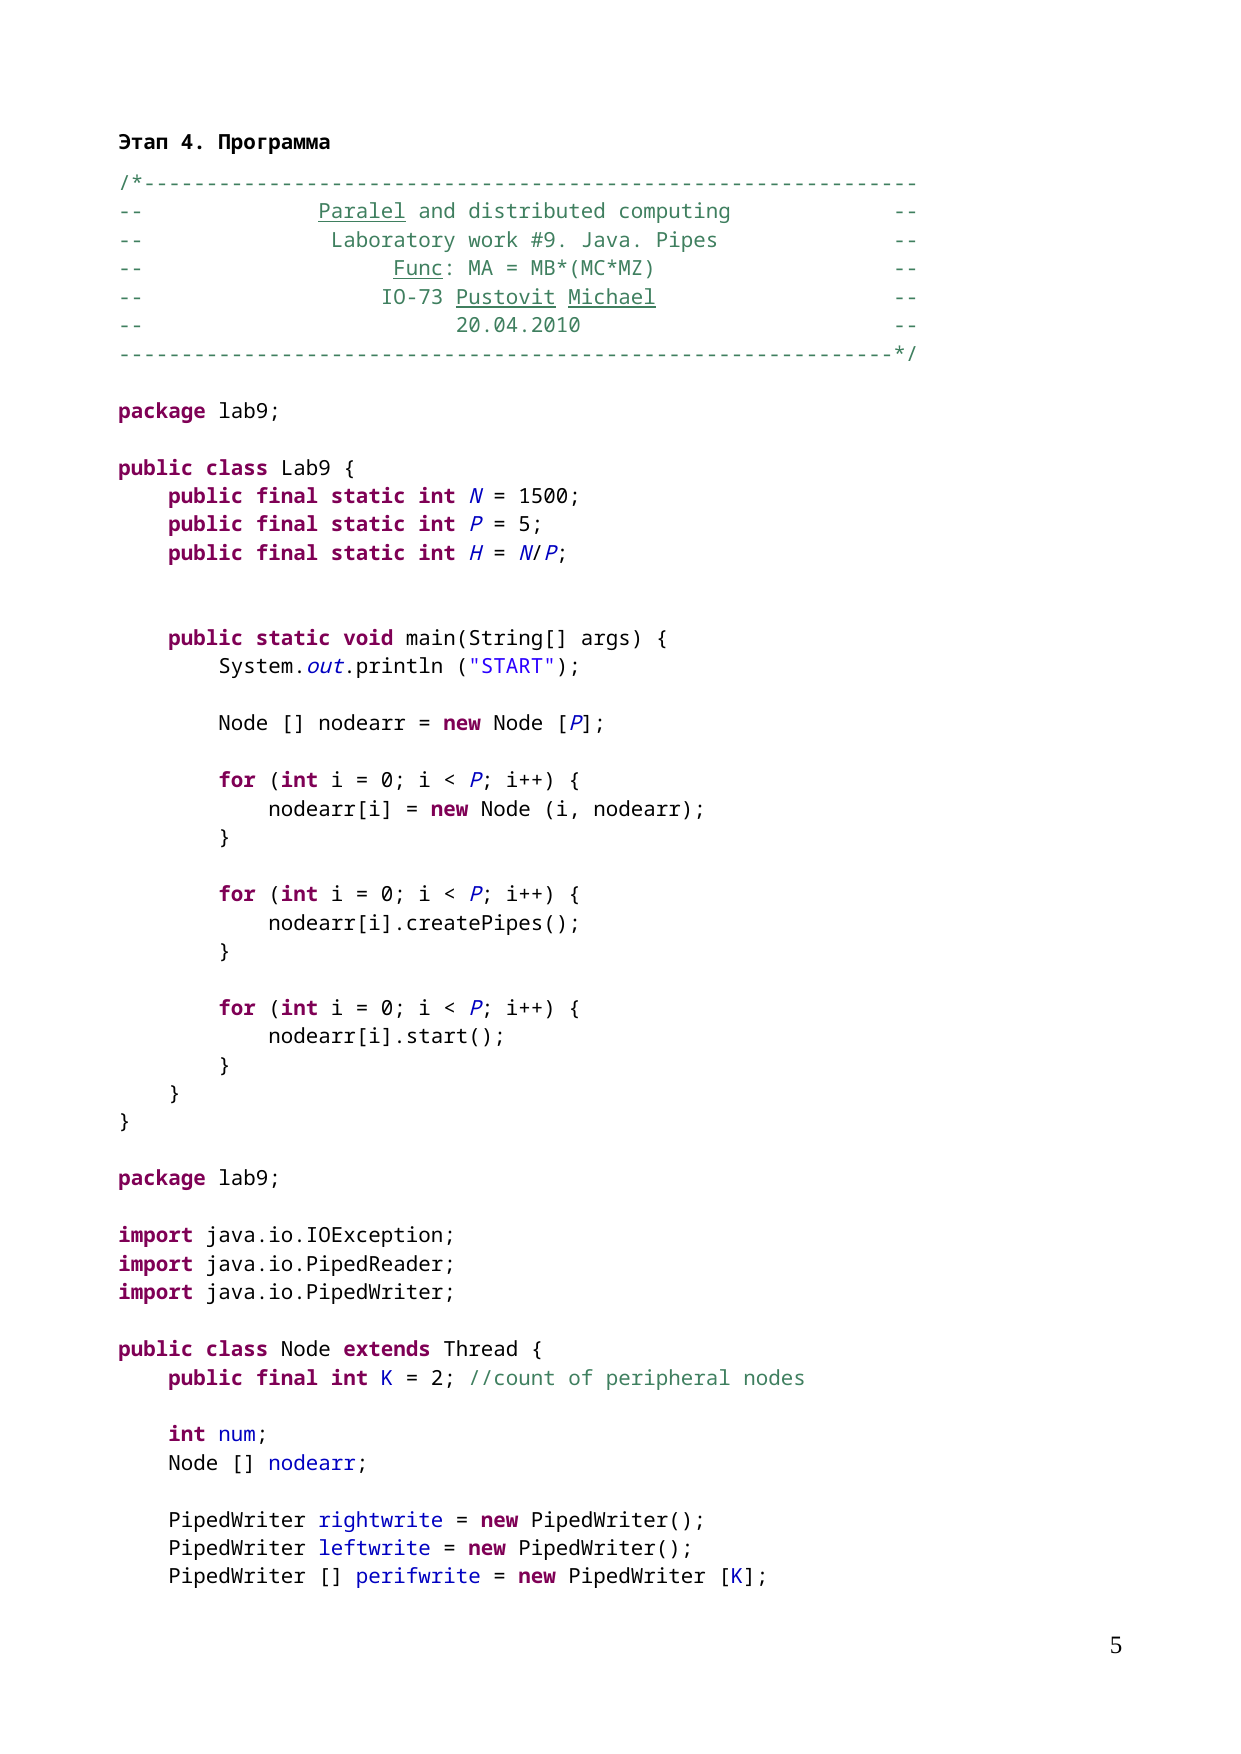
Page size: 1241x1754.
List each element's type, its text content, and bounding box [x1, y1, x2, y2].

text public final static int H = N/P; [118, 538, 1122, 566]
text -- Laboratory work #9. Java. Pipes -- [118, 225, 1122, 253]
text for (int i = 0; i < P; i++) { [118, 879, 1122, 908]
text nodearr[i].createPipes(); [118, 908, 1122, 936]
text public final static int N = 1500; [118, 481, 1122, 509]
text import java.io.IOException; [118, 1220, 1122, 1249]
text package lab9; [118, 396, 1122, 424]
text PipedWriter leftwrite = new PipedWriter(); [118, 1533, 1122, 1562]
text } [118, 1078, 1122, 1107]
text } [118, 936, 1122, 964]
text nodearr[i].start(); [118, 1021, 1122, 1050]
subtitle Этап 4. Программа [118, 127, 1122, 156]
text -- Func: MA = MB*(MC*MZ) -- [118, 253, 1122, 282]
text public static void main(String[] args) { [118, 623, 1122, 652]
text for (int i = 0; i < P; i++) { [118, 993, 1122, 1021]
text for (int i = 0; i < P; i++) { [118, 765, 1122, 794]
text Node [] nodearr = new Node [P]; [118, 708, 1122, 737]
text PipedWriter [] perifwrite = new PipedWriter [K]; [118, 1562, 1122, 1590]
text int num; [118, 1419, 1122, 1448]
text System.out.println ("START"); [118, 652, 1122, 680]
text } [118, 822, 1122, 851]
text import java.io.PipedReader; [118, 1249, 1122, 1277]
text nodearr[i] = new Node (i, nodearr); [118, 794, 1122, 822]
text } [118, 1050, 1122, 1078]
text public final int K = 2; //count of peripheral nodes [118, 1363, 1122, 1391]
text /*-------------------------------------------------------------- [118, 168, 1122, 197]
text Node [] nodearr; [118, 1448, 1122, 1476]
text --------------------------------------------------------------*/ [118, 339, 1122, 367]
text package lab9; [118, 1163, 1122, 1192]
text public class Lab9 { [118, 453, 1122, 481]
text public final static int P = 5; [118, 509, 1122, 538]
text } [118, 1107, 1122, 1135]
text import java.io.PipedWriter; [118, 1277, 1122, 1306]
text -- Paralel and distributed computing -- [118, 197, 1122, 225]
text -- 20.04.2010 -- [118, 310, 1122, 339]
text public class Node extends Thread { [118, 1334, 1122, 1363]
text PipedWriter rightwrite = new PipedWriter(); [118, 1505, 1122, 1533]
text -- IO-73 Pustovit Michael -- [118, 282, 1122, 310]
